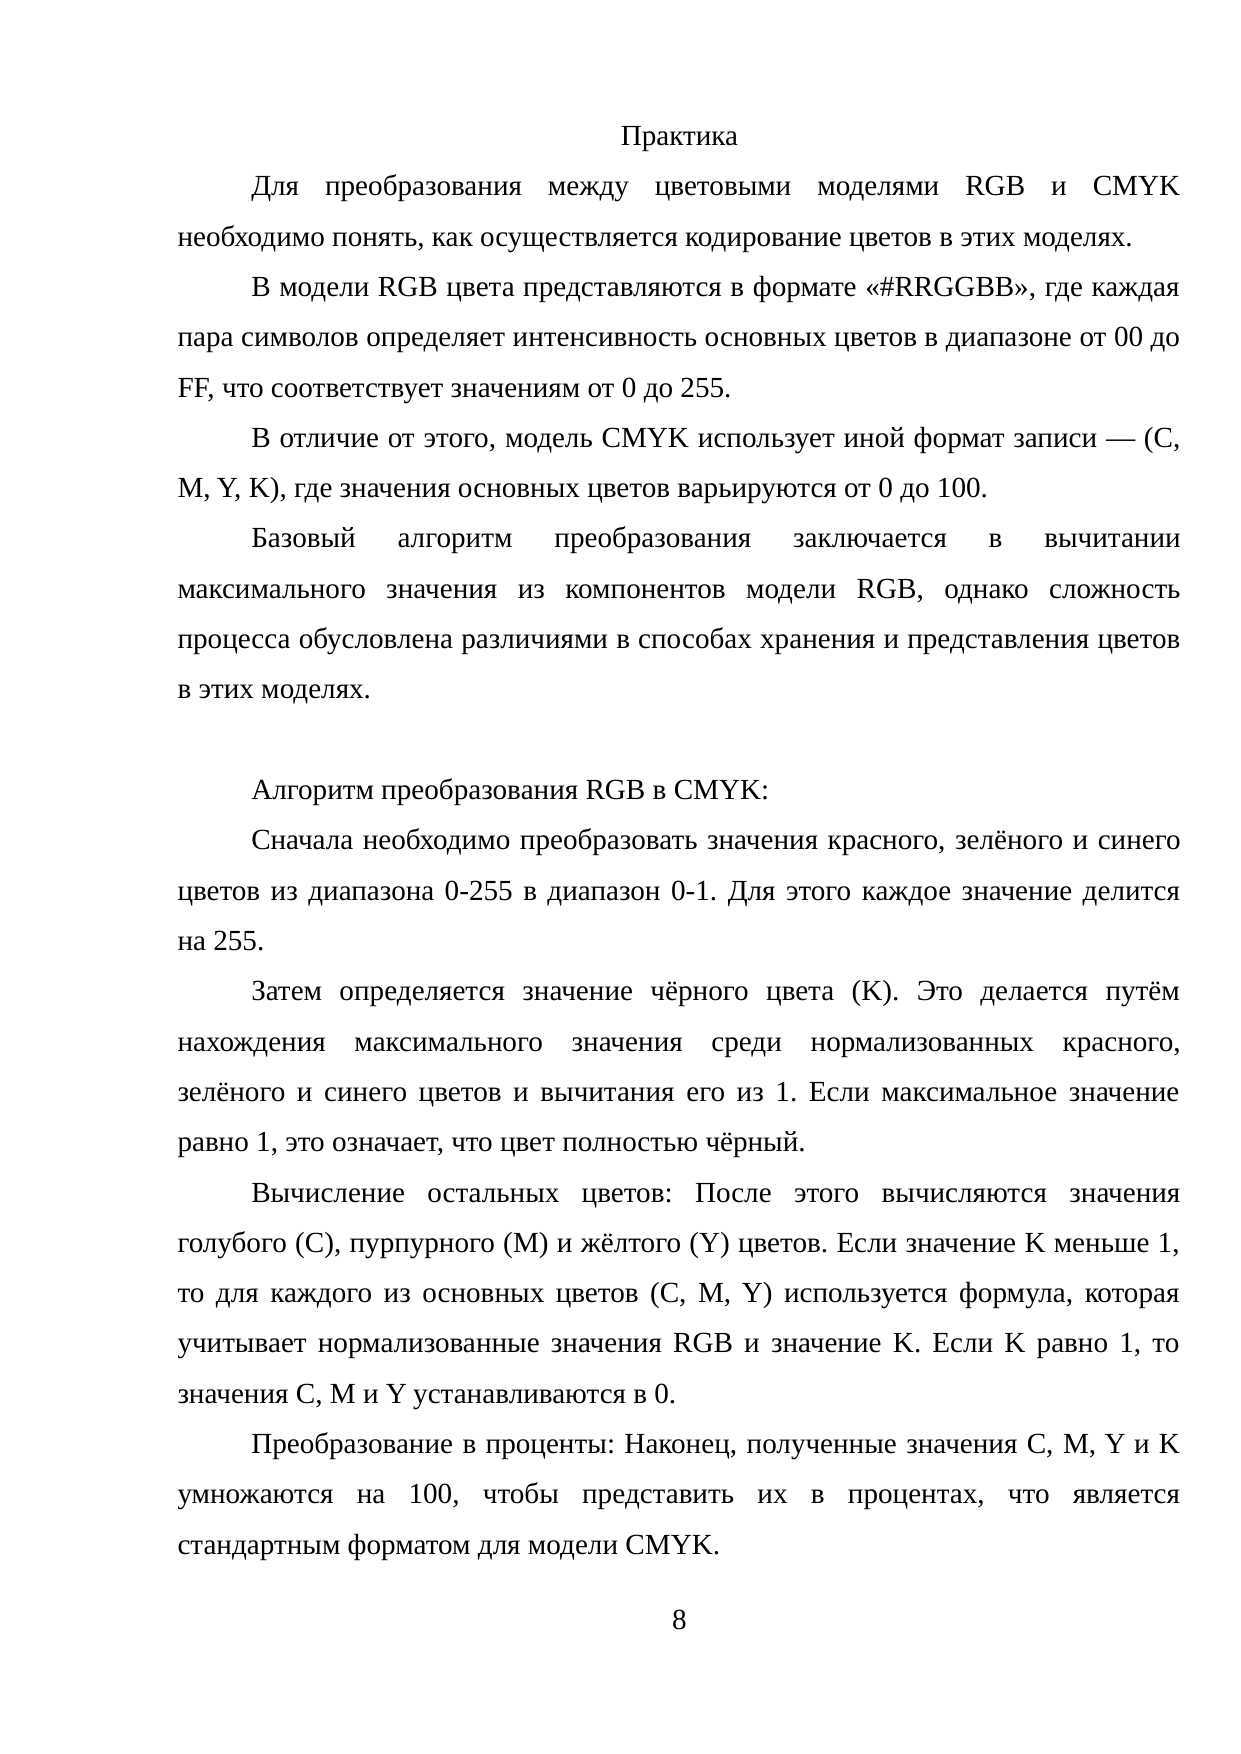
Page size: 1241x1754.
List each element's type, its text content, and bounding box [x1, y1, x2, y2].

text Алгоритм преобразования RGB в CMYK: [177, 772, 1181, 806]
text В отличие от этого, модель CMYK использует иной формат записи — (C, M, Y, K), где значения основных цветов варьируются от 0 до 100. [177, 420, 1181, 504]
text Базовый алгоритм преобразования заключается в вычитании максимального значения из компонентов модели RGB, однако сложность процесса обусловлена различиями в способах хранения и представления цветов в этих моделях. [177, 521, 1181, 705]
text Для преобразования между цветовыми моделями RGB и CMYK необходимо понять, как осуществляется кодирование цветов в этих моделях. [177, 168, 1181, 252]
text Преобразование в проценты: Наконец, полученные значения C, M, Y и K умножаются на 100, чтобы представить их в процентах, что является стандартным форматом для модели CMYK. [177, 1426, 1181, 1560]
text В модели RGB цвета представляются в формате «#RRGGBB», где каждая пара символов определяет интенсивность основных цветов в диапазоне от 00 до FF, что соответствует значениям от 0 до 255. [177, 269, 1181, 403]
text Практика [177, 118, 1181, 152]
text Вычисление остальных цветов: После этого вычисляются значения голубого (C), пурпурного (M) и жёлтого (Y) цветов. Если значение K меньше 1, то для каждого из основных цветов (C, M, Y) используется формула, которая учитывает нормализованные значения RGB и значение K. Если K равно 1, то значения C, M и Y устанавливаются в 0. [177, 1175, 1181, 1409]
text Сначала необходимо преобразовать значения красного, зелёного и синего цветов из диапазона 0-255 в диапазон 0-1. Для этого каждое значение делится на 255. [177, 822, 1181, 957]
text Затем определяется значение чёрного цвета (K). Это делается путём нахождения максимального значения среди нормализованных красного, зелёного и синего цветов и вычитания его из 1. Если максимальное значение равно 1, это означает, что цвет полностью чёрный. [177, 973, 1181, 1158]
